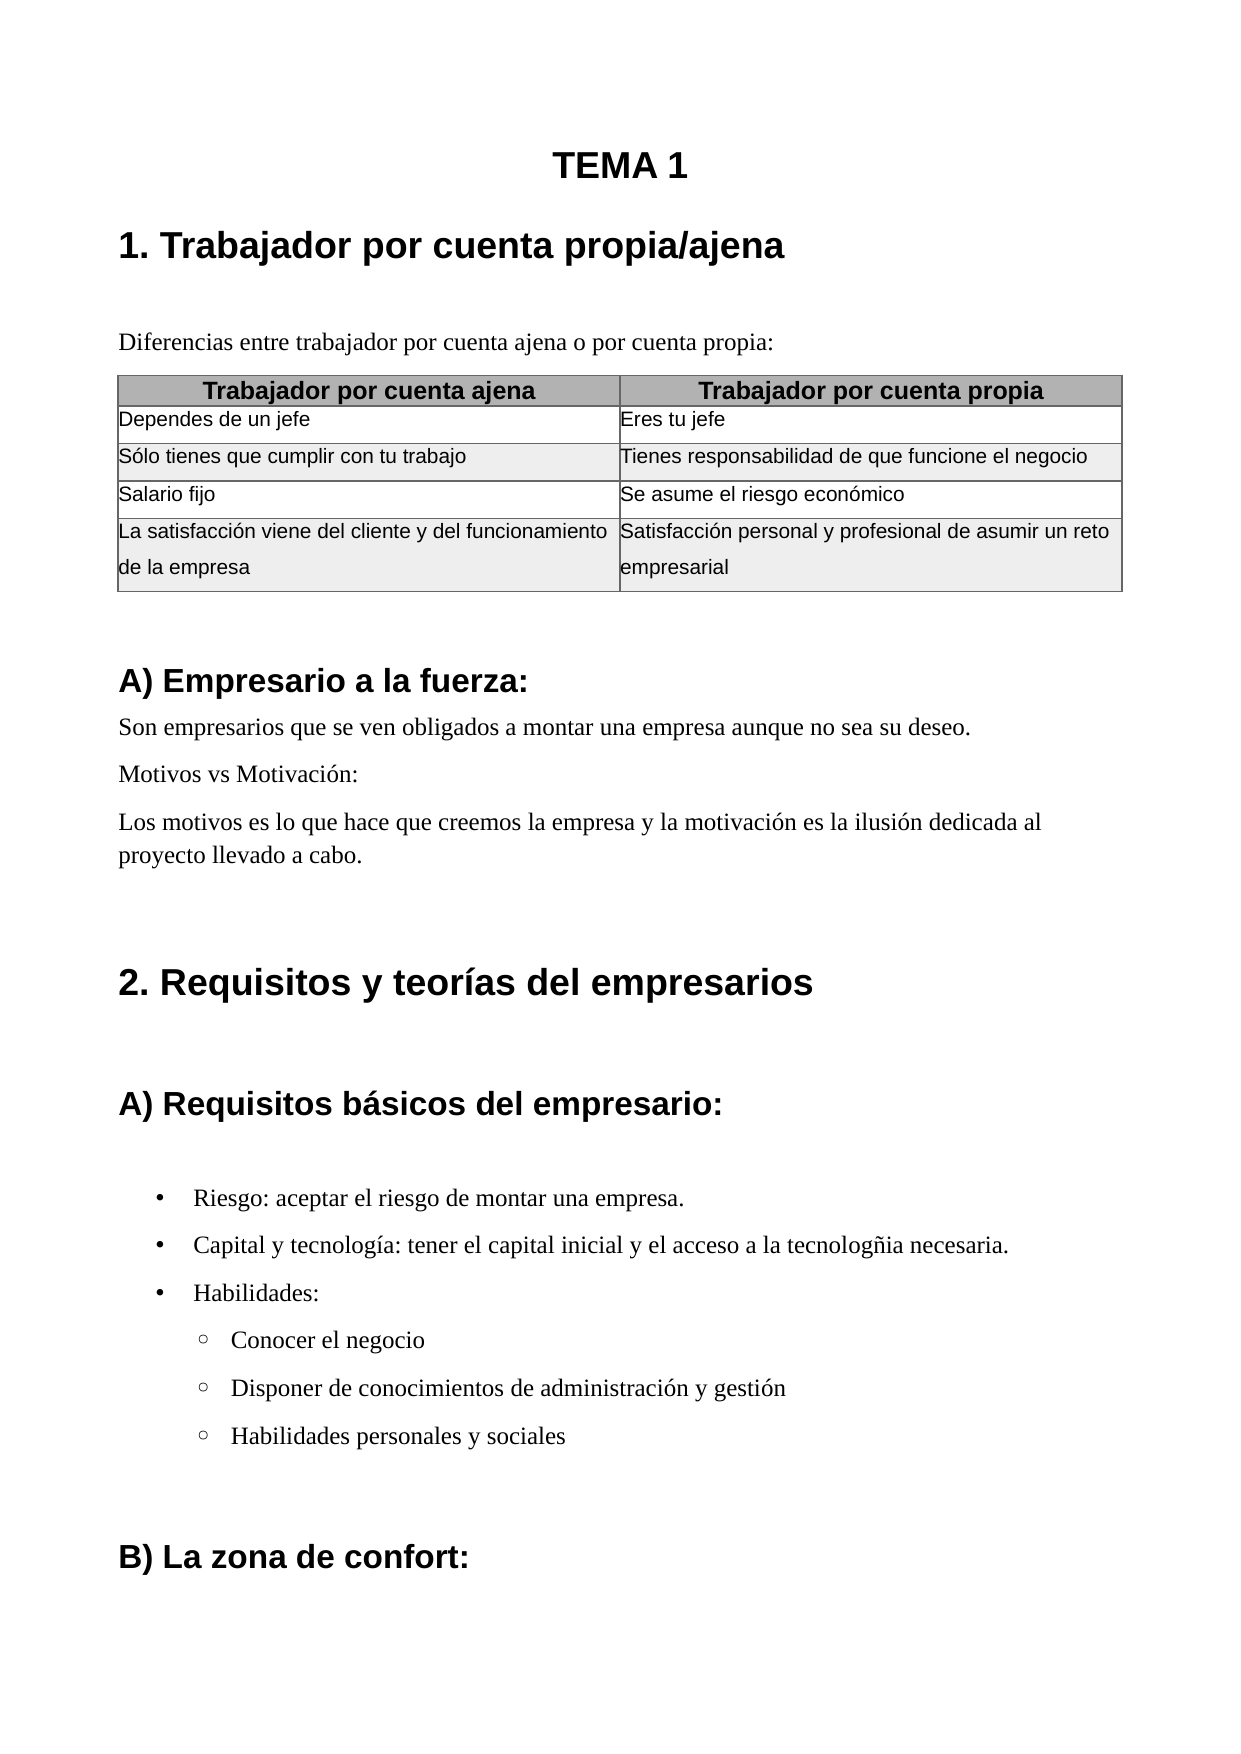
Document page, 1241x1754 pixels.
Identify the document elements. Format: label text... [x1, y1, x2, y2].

subtitle TEMA 1 [118, 143, 1122, 186]
subtitle 1. Trabajador por cuenta propia/ajena [118, 224, 1122, 267]
table_header Trabajador por cuenta ajena [119, 376, 619, 405]
subtitle B) La zona de confort: [118, 1537, 1122, 1575]
table_cell Sólo tienes que cumplir con tu trabajo [119, 444, 619, 480]
table_cell Tienes responsabilidad de que funcione el negocio [621, 444, 1121, 480]
list Habilidades: [156, 1278, 1122, 1307]
subtitle A) Requisitos básicos del empresario: [118, 1084, 1122, 1123]
table_cell Se asume el riesgo económico [621, 482, 1121, 517]
list Conocer el negocio [193, 1326, 1122, 1354]
subtitle A) Empresario a la fuerza: [118, 661, 1122, 699]
text Motivos vs Motivación: [118, 759, 1122, 788]
table_header Trabajador por cuenta propia [621, 376, 1121, 405]
table_cell La satisfacción viene del cliente y del funcionamiento de la empresa [119, 519, 619, 591]
list Capital y tecnología: tener el capital inicial y el acceso a la tecnologñia necesaria. [156, 1230, 1122, 1259]
table_cell Eres tu jefe [621, 407, 1121, 442]
table_cell Satisfacción personal y profesional de asumir un reto empresarial [621, 519, 1121, 591]
list Habilidades personales y sociales [193, 1421, 1122, 1449]
list Riesgo: aceptar el riesgo de montar una empresa. [156, 1183, 1122, 1212]
table_cell Dependes de un jefe [119, 407, 619, 442]
subtitle 2. Requisitos y teorías del empresarios [118, 960, 1122, 1003]
table_cell Salario fijo [119, 482, 619, 517]
list Disponer de conocimientos de administración y gestión [193, 1373, 1122, 1402]
text Son empresarios que se ven obligados a montar una empresa aunque no sea su deseo. [118, 712, 1122, 741]
text Diferencias entre trabajador por cuenta ajena o por cuenta propia: [118, 327, 1122, 356]
text Los motivos es lo que hace que creemos la empresa y la motivación es la ilusión dedicada al proyecto llevado a cabo. [118, 807, 1122, 869]
